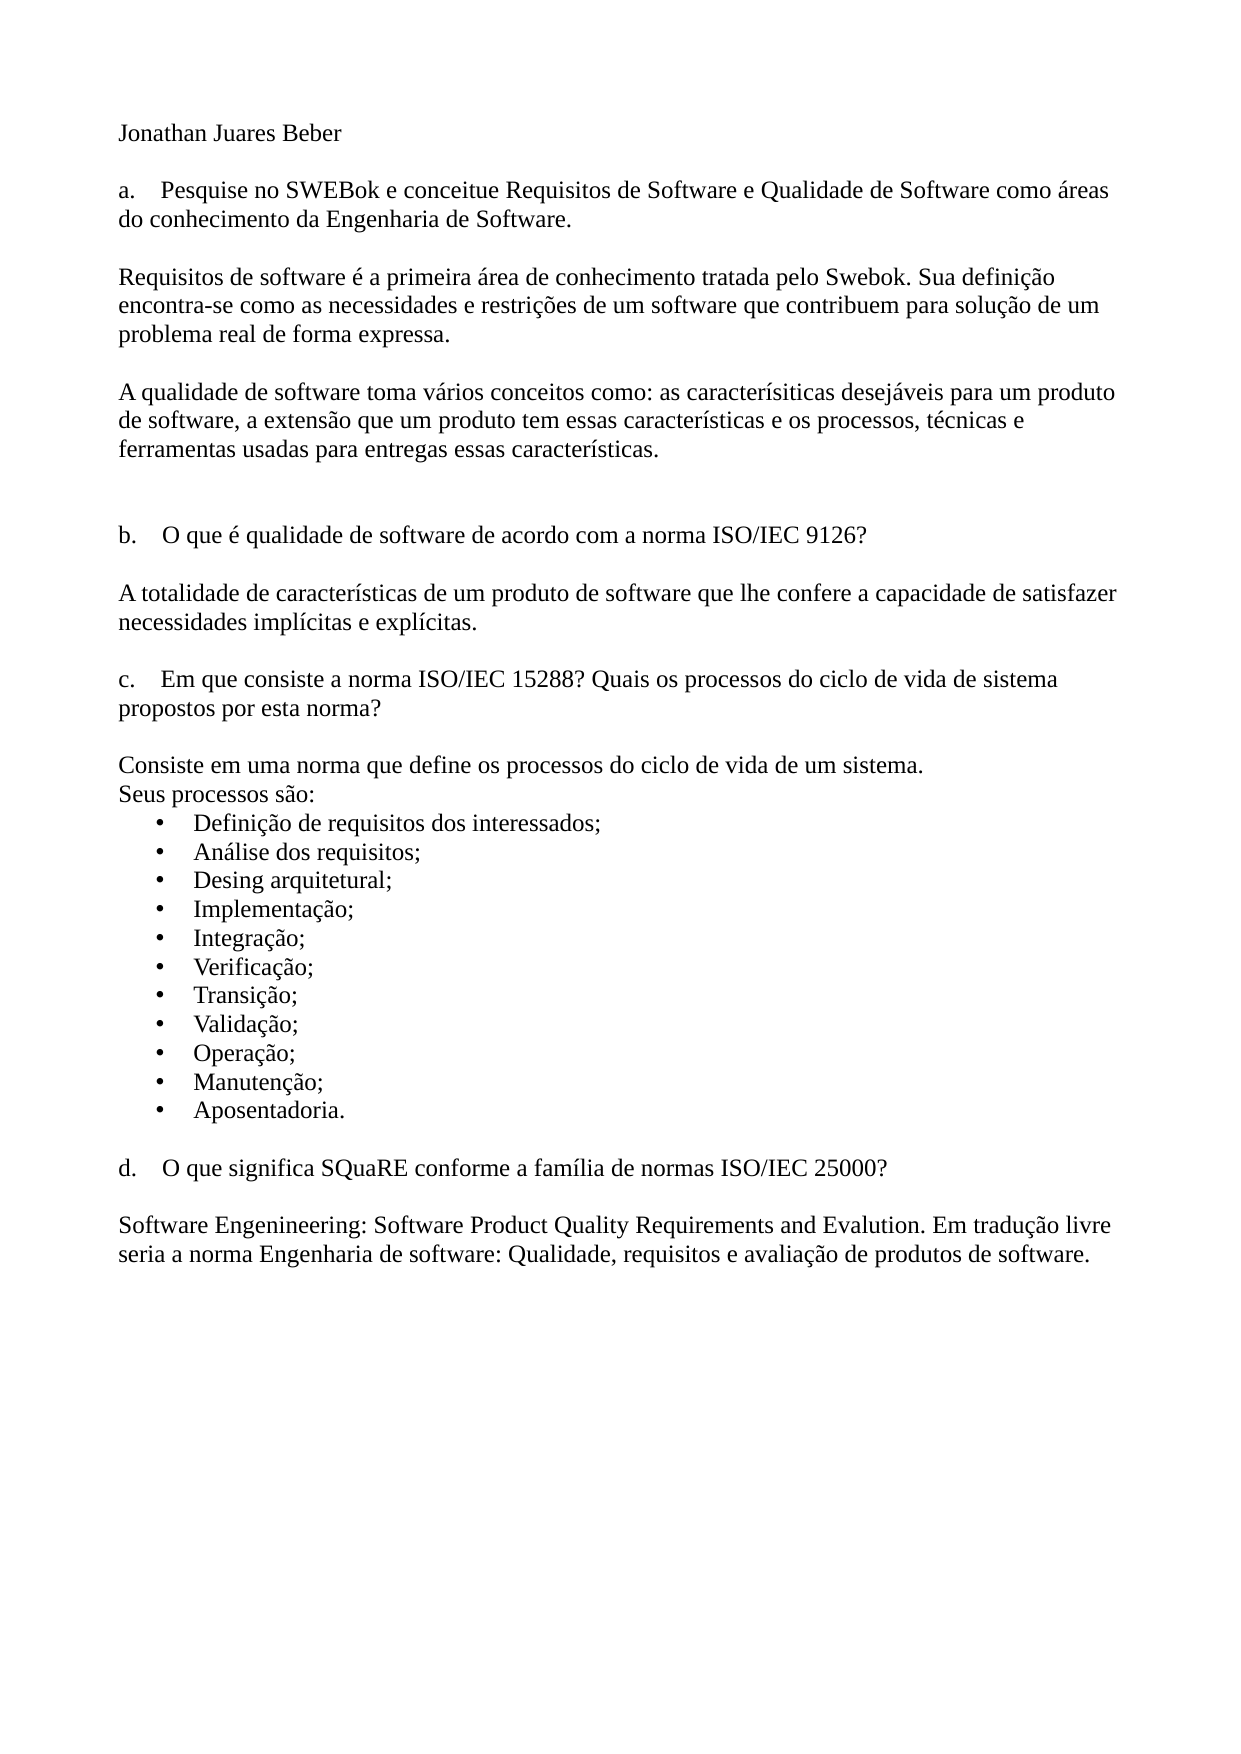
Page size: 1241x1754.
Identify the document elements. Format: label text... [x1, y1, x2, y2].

text Consiste em uma norma que define os processos do ciclo de vida de um sistema. [118, 751, 1122, 779]
list Definição de requisitos dos interessados; [156, 808, 1122, 837]
text c. Em que consiste a norma ISO/IEC 15288? Quais os processos do ciclo de vida de sistema propostos por esta norma? [118, 664, 1122, 722]
list Análise dos requisitos; [156, 837, 1122, 866]
list Transição; [156, 981, 1122, 1009]
list Operação; [156, 1038, 1122, 1067]
list Verificação; [156, 952, 1122, 981]
text b. O que é qualidade de software de acordo com a norma ISO/IEC 9126? [118, 521, 1122, 549]
list Aposentadoria. [156, 1096, 1122, 1124]
text a. Pesquise no SWEBok e conceitue Requisitos de Software e Qualidade de Software como áreas do conhecimento da Engenharia de Software. [118, 176, 1122, 233]
list Manutenção; [156, 1067, 1122, 1096]
text Software Engenineering: Software Product Quality Requirements and Evalution. Em tradução livre seria a norma Engenharia de software: Qualidade, requisitos e avaliação de produtos de software. [118, 1211, 1122, 1268]
text Jonathan Juares Beber [118, 118, 1122, 147]
text A totalidade de características de um produto de software que lhe confere a capacidade de satisfazer necessidades implícitas e explícitas. [118, 578, 1122, 636]
list Integração; [156, 923, 1122, 952]
text A qualidade de software toma vários conceitos como: as caracterísiticas desejáveis para um produto de software, a extensão que um produto tem essas características e os processos, técnicas e ferramentas usadas para entregas essas características. [118, 377, 1122, 463]
text d. O que significa SQuaRE conforme a família de normas ISO/IEC 25000? [118, 1153, 1122, 1182]
text Requisitos de software é a primeira área de conhecimento tratada pelo Swebok. Sua definição encontra-se como as necessidades e restrições de um software que contribuem para solução de um problema real de forma expressa. [118, 262, 1122, 348]
list Desing arquitetural; [156, 866, 1122, 894]
text Seus processos são: [118, 779, 1122, 808]
list Validação; [156, 1009, 1122, 1038]
list Implementação; [156, 894, 1122, 923]
